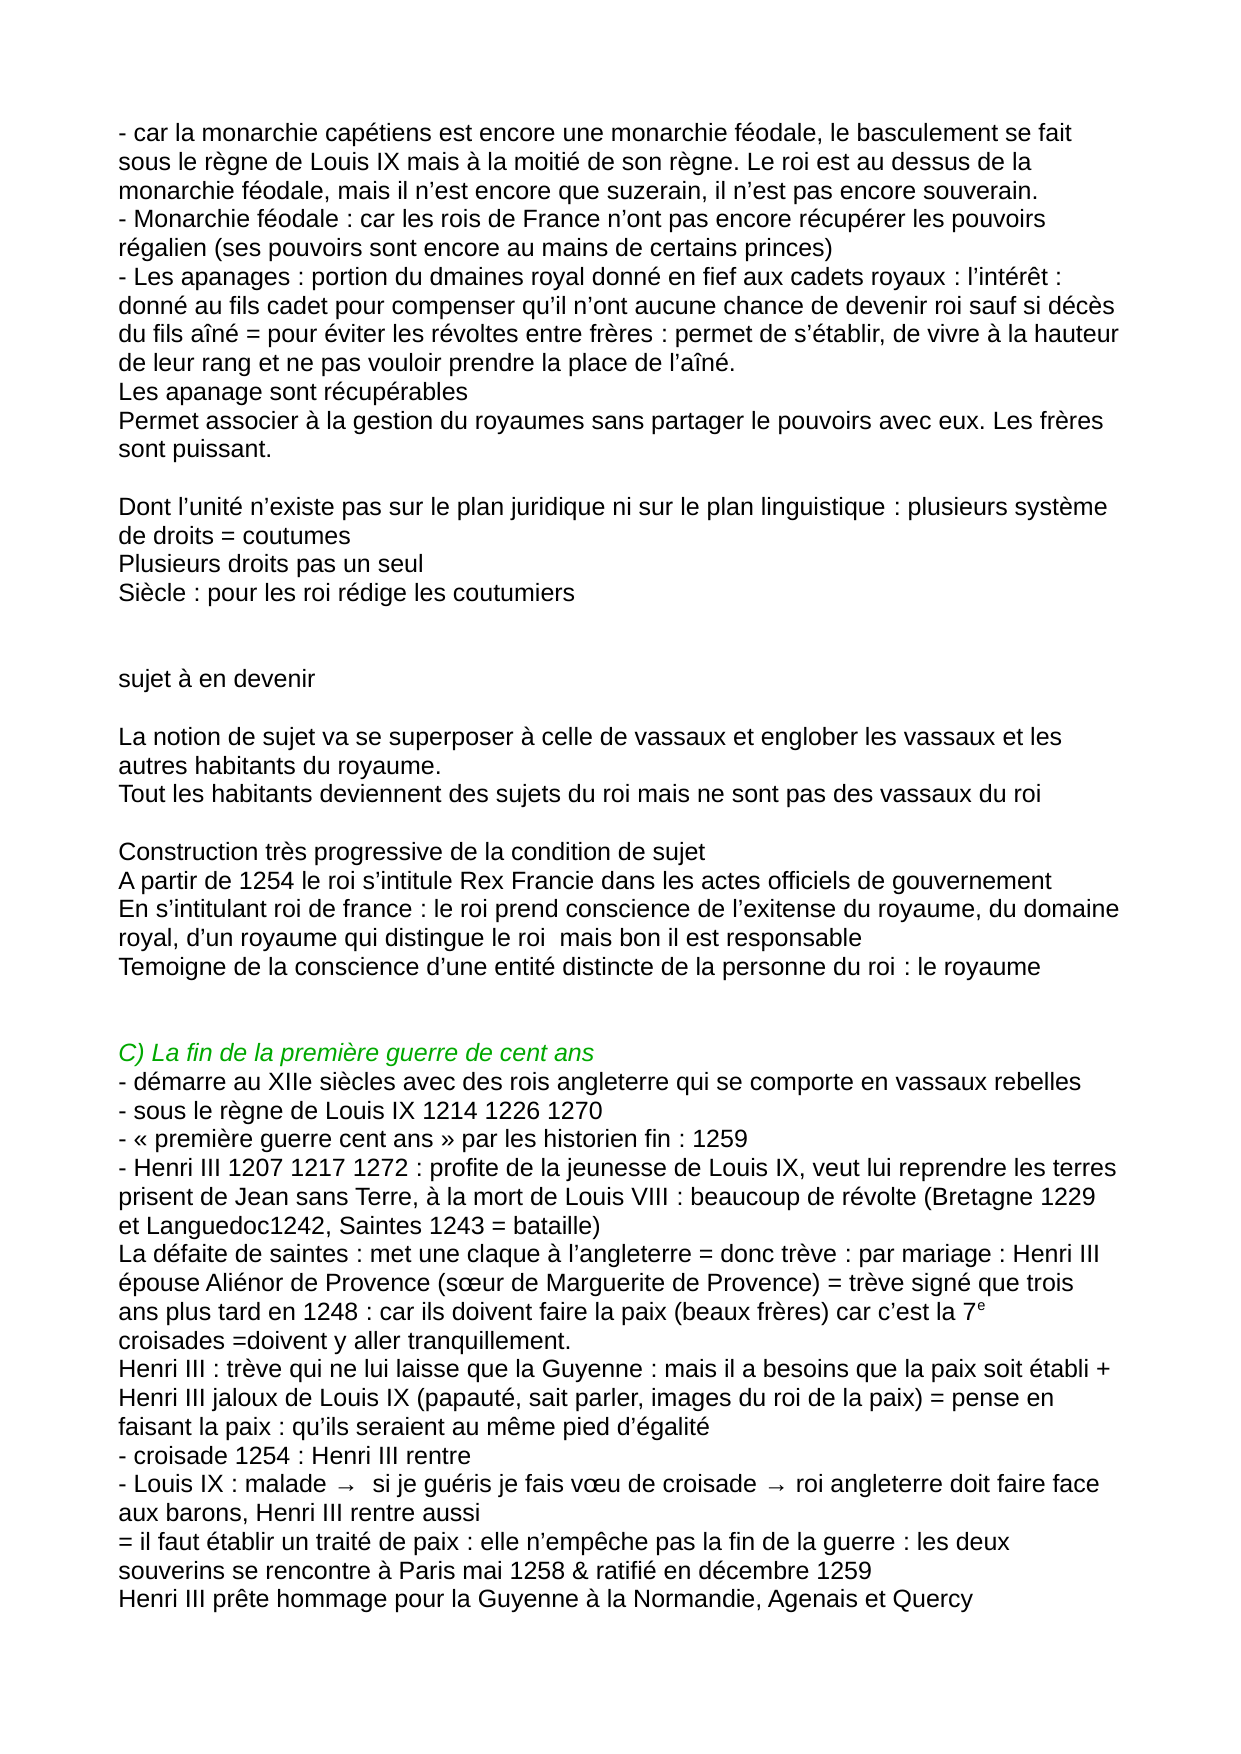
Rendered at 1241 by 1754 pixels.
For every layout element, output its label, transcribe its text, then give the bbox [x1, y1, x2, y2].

text Dont l’unité n’existe pas sur le plan juridique ni sur le plan linguistique : plusieurs système de droits = coutumes [118, 492, 1122, 549]
text - démarre au XIIe siècles avec des rois angleterre qui se comporte en vassaux rebelles [118, 1067, 1122, 1096]
text sujet à en devenir [118, 664, 1122, 693]
text - sous le règne de Louis IX 1214 1226 1270 [118, 1096, 1122, 1124]
text Siècle : pour les roi rédige les coutumiers [118, 578, 1122, 607]
text - Les apanages : portion du dmaines royal donné en fief aux cadets royaux : l’intérêt : donné au fils cadet pour compenser qu’il n’ont aucune chance de devenir roi sauf si décès du fils aîné = pour éviter les révoltes entre frères : permet de s’établir, de vivre à la hauteur de leur rang et ne pas vouloir prendre la place de l’aîné. [118, 262, 1122, 377]
text - car la monarchie capétiens est encore une monarchie féodale, le basculement se fait sous le règne de Louis IX mais à la moitié de son règne. Le roi est au dessus de la monarchie féodale, mais il n’est encore que suzerain, il n’est pas encore souverain. [118, 118, 1122, 204]
text A partir de 1254 le roi s’intitule Rex Francie dans les actes officiels de gouvernement [118, 866, 1122, 894]
text Henri III : trève qui ne lui laisse que la Guyenne : mais il a besoins que la paix soit établi + Henri III jaloux de Louis IX (papauté, sait parler, images du roi de la paix) = pense en faisant la paix : qu’ils seraient au même pied d’égalité [118, 1354, 1122, 1441]
text = il faut établir un traité de paix : elle n’empêche pas la fin de la guerre : les deux souverins se rencontre à Paris mai 1258 & ratifié en décembre 1259 [118, 1527, 1122, 1584]
text Construction très progressive de la condition de sujet [118, 837, 1122, 866]
text - Henri III 1207 1217 1272 : profite de la jeunesse de Louis IX, veut lui reprendre les terres prisent de Jean sans Terre, à la mort de Louis VIII : beaucoup de révolte (Bretagne 1229 et Languedoc1242, Saintes 1243 = bataille) [118, 1153, 1122, 1239]
text En s’intitulant roi de france : le roi prend conscience de l’exitense du royaume, du domaine royal, d’un royaume qui distingue le roi mais bon il est responsable [118, 894, 1122, 952]
text La notion de sujet va se superposer à celle de vassaux et englober les vassaux et les autres habitants du royaume. [118, 722, 1122, 779]
text - « première guerre cent ans » par les historien fin : 1259 [118, 1124, 1122, 1153]
text - croisade 1254 : Henri III rentre [118, 1441, 1122, 1469]
text Henri III prête hommage pour la Guyenne à la Normandie, Agenais et Quercy [118, 1584, 1122, 1613]
text C) La fin de la première guerre de cent ans [118, 1038, 1122, 1067]
text Temoigne de la conscience d’une entité distincte de la personne du roi : le royaume [118, 952, 1122, 981]
text Permet associer à la gestion du royaumes sans partager le pouvoirs avec eux. Les frères sont puissant. [118, 406, 1122, 463]
text La défaite de saintes : met une claque à l’angleterre = donc trève : par mariage : Henri III épouse Aliénor de Provence (sœur de Marguerite de Provence) = trève signé que trois ans plus tard en 1248 : car ils doivent faire la paix (beaux frères) car c’est la 7e croisades =doivent y aller tranquillement. [118, 1239, 1122, 1354]
text Tout les habitants deviennent des sujets du roi mais ne sont pas des vassaux du roi [118, 779, 1122, 808]
text Plusieurs droits pas un seul [118, 549, 1122, 578]
text - Monarchie féodale : car les rois de France n’ont pas encore récupérer les pouvoirs régalien (ses pouvoirs sont encore au mains de certains princes) [118, 204, 1122, 262]
text Les apanage sont récupérables [118, 377, 1122, 406]
text - Louis IX : malade → si je guéris je fais vœu de croisade → roi angleterre doit faire face aux barons, Henri III rentre aussi [118, 1469, 1122, 1527]
